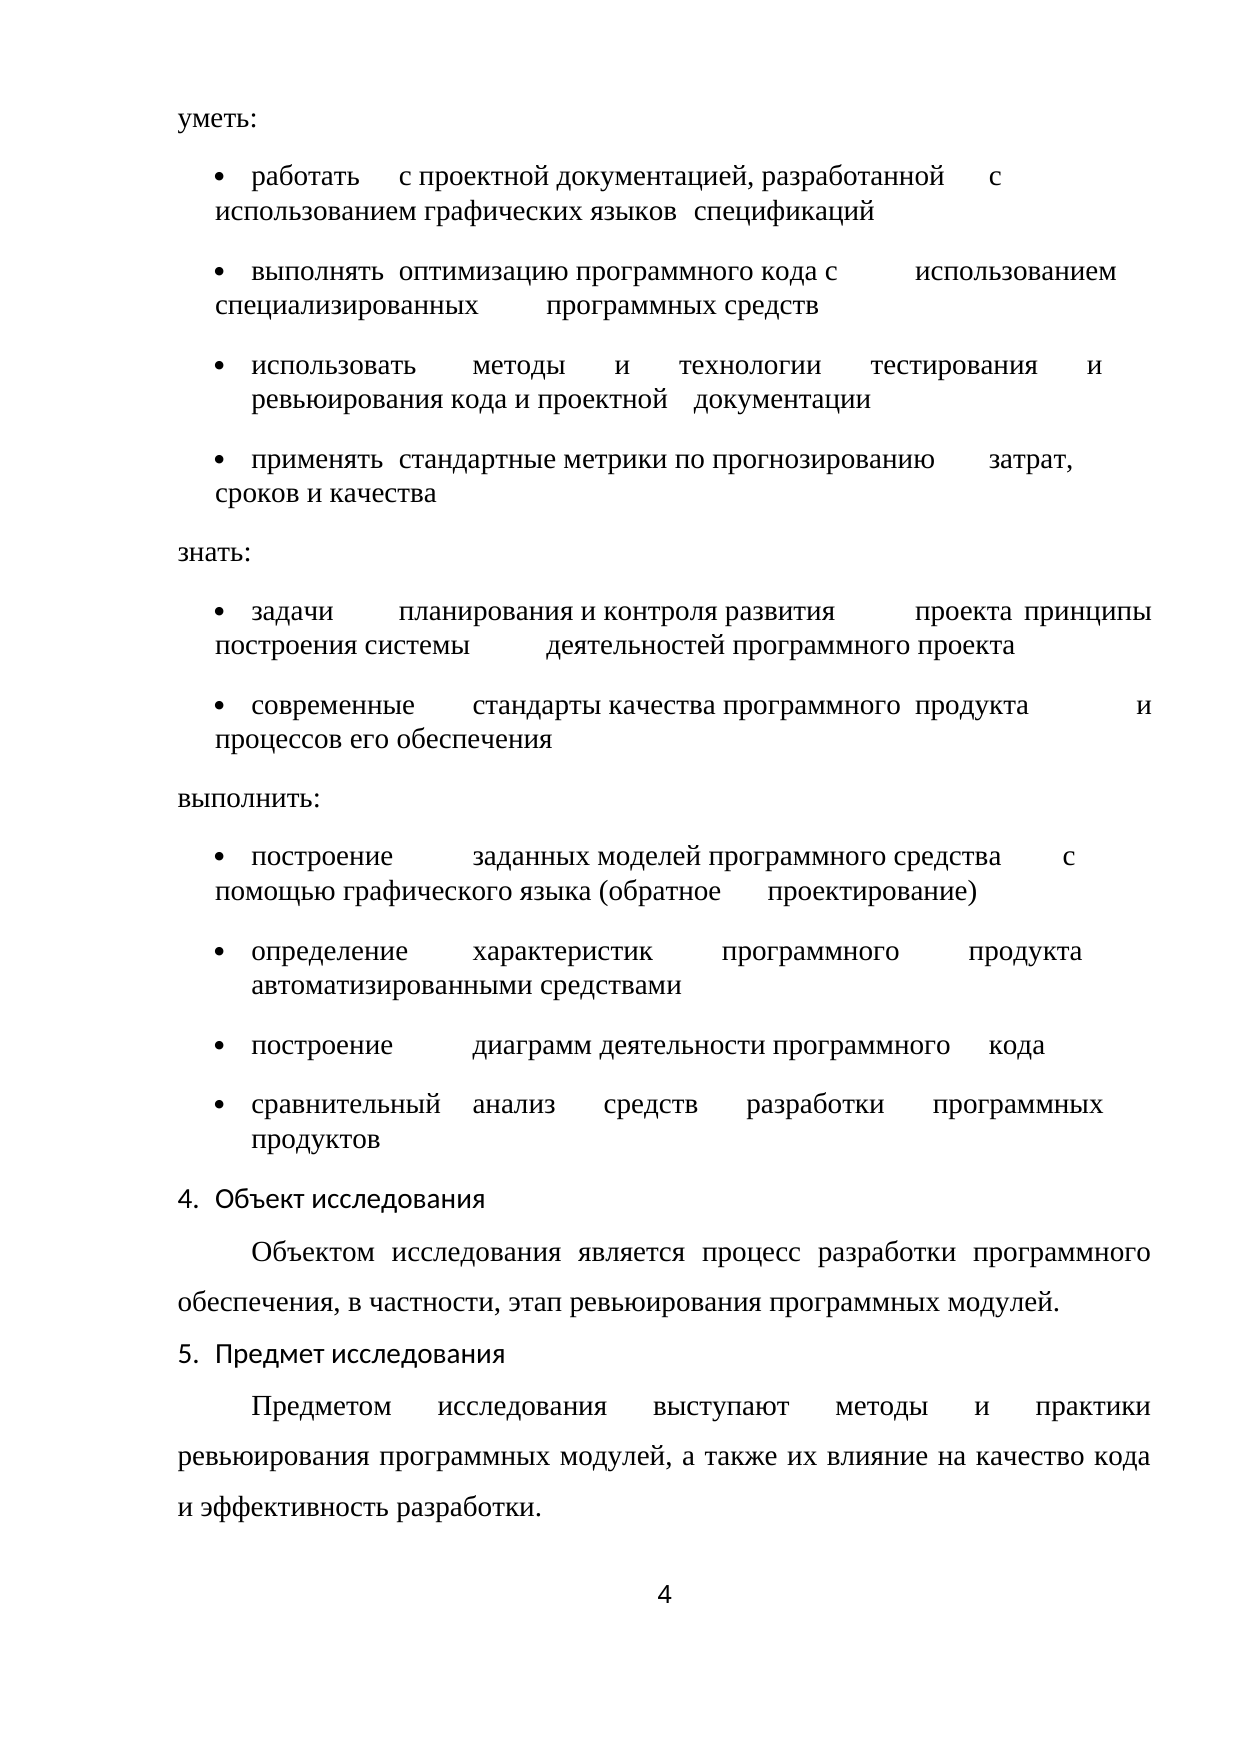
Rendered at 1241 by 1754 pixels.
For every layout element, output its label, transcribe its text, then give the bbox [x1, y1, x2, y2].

list построение диаграмм деятельности программного кода [215, 1027, 1152, 1061]
list использовать методы и технологии тестирования и ревьюирования кода и проектной документации [215, 347, 1152, 416]
text знать: [177, 534, 1152, 568]
list построение заданных моделей программного средства с помощью графического языка (обратное проектирование) [215, 838, 1152, 908]
list Предмет исследования [177, 1335, 1152, 1370]
list выполнять оптимизацию программного кода с использованием специализированных программных средств [215, 253, 1152, 322]
text уметь: [177, 100, 1152, 133]
list определение характеристик программного продукта автоматизированными средствами [215, 933, 1152, 1002]
list применять стандартные метрики по прогнозированию затрат, сроков и качества [215, 441, 1152, 509]
text Объектом исследования является процесс разработки программного обеспечения, в частности, этап ревьюирования программных модулей. [177, 1234, 1152, 1318]
list сравнительный анализ средств разработки программных продуктов [215, 1086, 1152, 1156]
list работать с проектной документацией, разработанной с использованием графических языков спецификаций [215, 158, 1152, 228]
list задачи планирования и контроля развития проекта принципы построения системы деятельностей программного проекта [215, 593, 1152, 662]
list Объект исследования [177, 1181, 1152, 1216]
text Предметом исследования выступают методы и практики ревьюирования программных модулей, а также их влияние на качество кода и эффективность разработки. [177, 1388, 1152, 1522]
text выполнить: [177, 780, 1152, 813]
list современные стандарты качества программного продукта и процессов его обеспечения [215, 687, 1152, 755]
